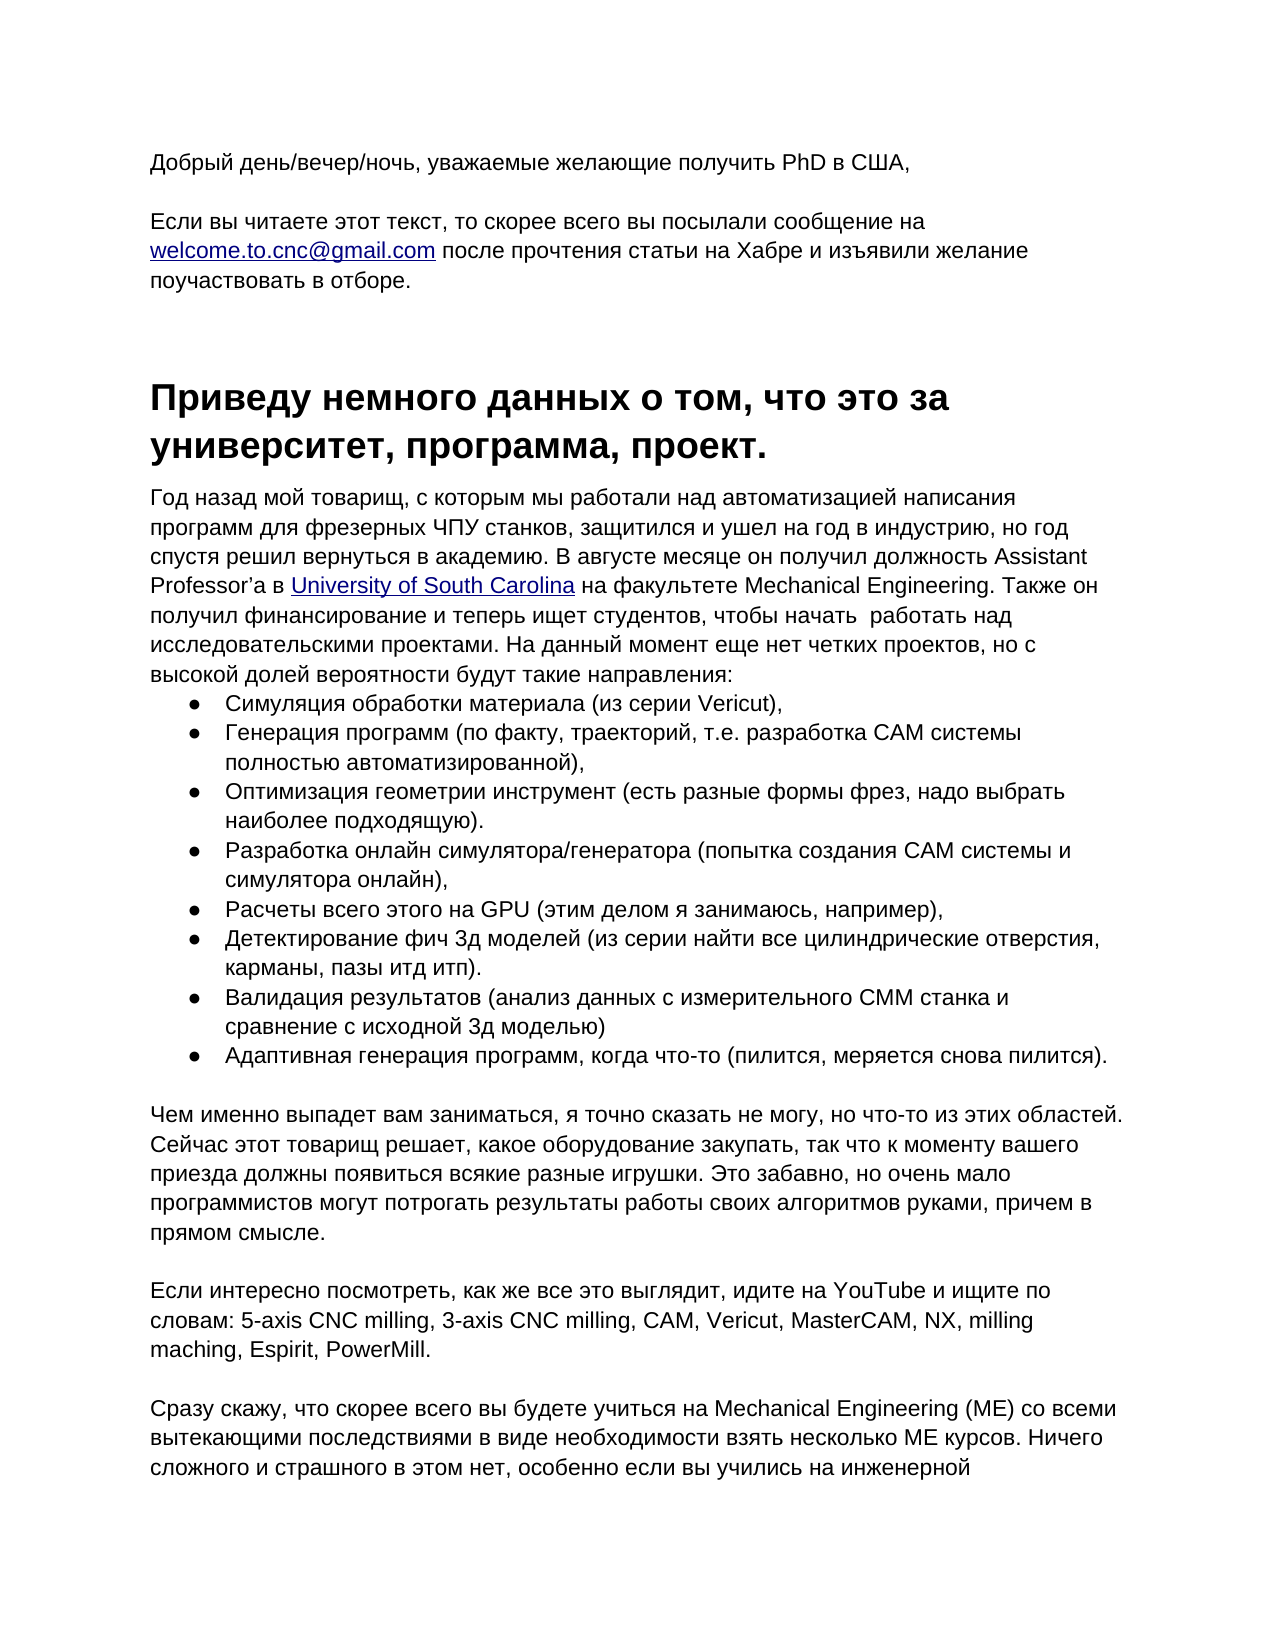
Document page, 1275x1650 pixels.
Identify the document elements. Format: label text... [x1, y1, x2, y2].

text Чем именно выпадет вам заниматься, я точно сказать не могу, но что-то из этих областей. Сейчас этот товарищ решает, какое оборудование закупать, так что к моменту вашего приезда должны появиться всякие разные игрушки. Это забавно, но очень мало программистов могут потрогать результаты работы своих алгоритмов руками, причем в прямом смысле. [150, 1102, 1125, 1245]
list Генерация программ (по факту, траекторий, т.е. разработка CAM системы полностью автоматизированной), [187, 720, 1125, 775]
list Оптимизация геометрии инструмент (есть разные формы фрез, надо выбрать наиболее подходящую). [187, 779, 1125, 834]
text Год назад мой товарищ, с которым мы работали над автоматизацией написания программ для фрезерных ЧПУ станков, защитился и ушел на год в индустрию, но год спустя решил вернуться в академию. В августе месяце он получил должность Assistant Professor’a в University of South Carolina на факультете Mechanical Engineering. Также он получил финансирование и теперь ищет студентов, чтобы начать работать над исследовательскими проектами. На данный момент еще нет четких проектов, но с высокой долей вероятности будут такие направления: [150, 485, 1125, 687]
list Валидация результатов (анализ данных с измерительного CMM станка и сравнение с исходной 3д моделью) [187, 984, 1125, 1039]
subtitle Приведу немного данных о том, что это за университет, программа, проект. [150, 376, 1125, 466]
list Симуляция обработки материала (из серии Vericut), [187, 691, 1125, 716]
text Добрый день/вечер/ночь, уважаемые желающие получить PhD в США, [150, 150, 1125, 176]
list Расчеты всего этого на GPU (этим делом я занимаюсь, например), [187, 896, 1125, 922]
list Разработка онлайн симулятора/генератора (попытка создания CAM системы и симулятора онлайн), [187, 837, 1125, 892]
list Адаптивная генерация программ, когда что-то (пилится, меряется снова пилится). [187, 1043, 1125, 1069]
text Если интересно посмотреть, как же все это выглядит, идите на YouTube и ищите по словам: 5-axis CNC milling, 3-axis CNC milling, CAM, Vericut, MasterCAM, NX, milling maching, Espirit, PowerMill. [150, 1278, 1125, 1362]
text Если вы читаете этот текст, то скорее всего вы посылали сообщение на welcome.to.cnc@gmail.com после прочтения статьи на Хабре и изъявили желание поучаствовать в отборе. [150, 209, 1125, 293]
list Детектирование фич 3д моделей (из серии найти все цилиндрические отверстия, карманы, пазы итд итп). [187, 926, 1125, 981]
text Сразу скажу, что скорее всего вы будете учиться на Mechanical Engineering (ME) со всеми вытекающими последствиями в виде необходимости взять несколько ME курсов. Ничего сложного и страшного в этом нет, особенно если вы учились на инженерной [150, 1396, 1125, 1480]
